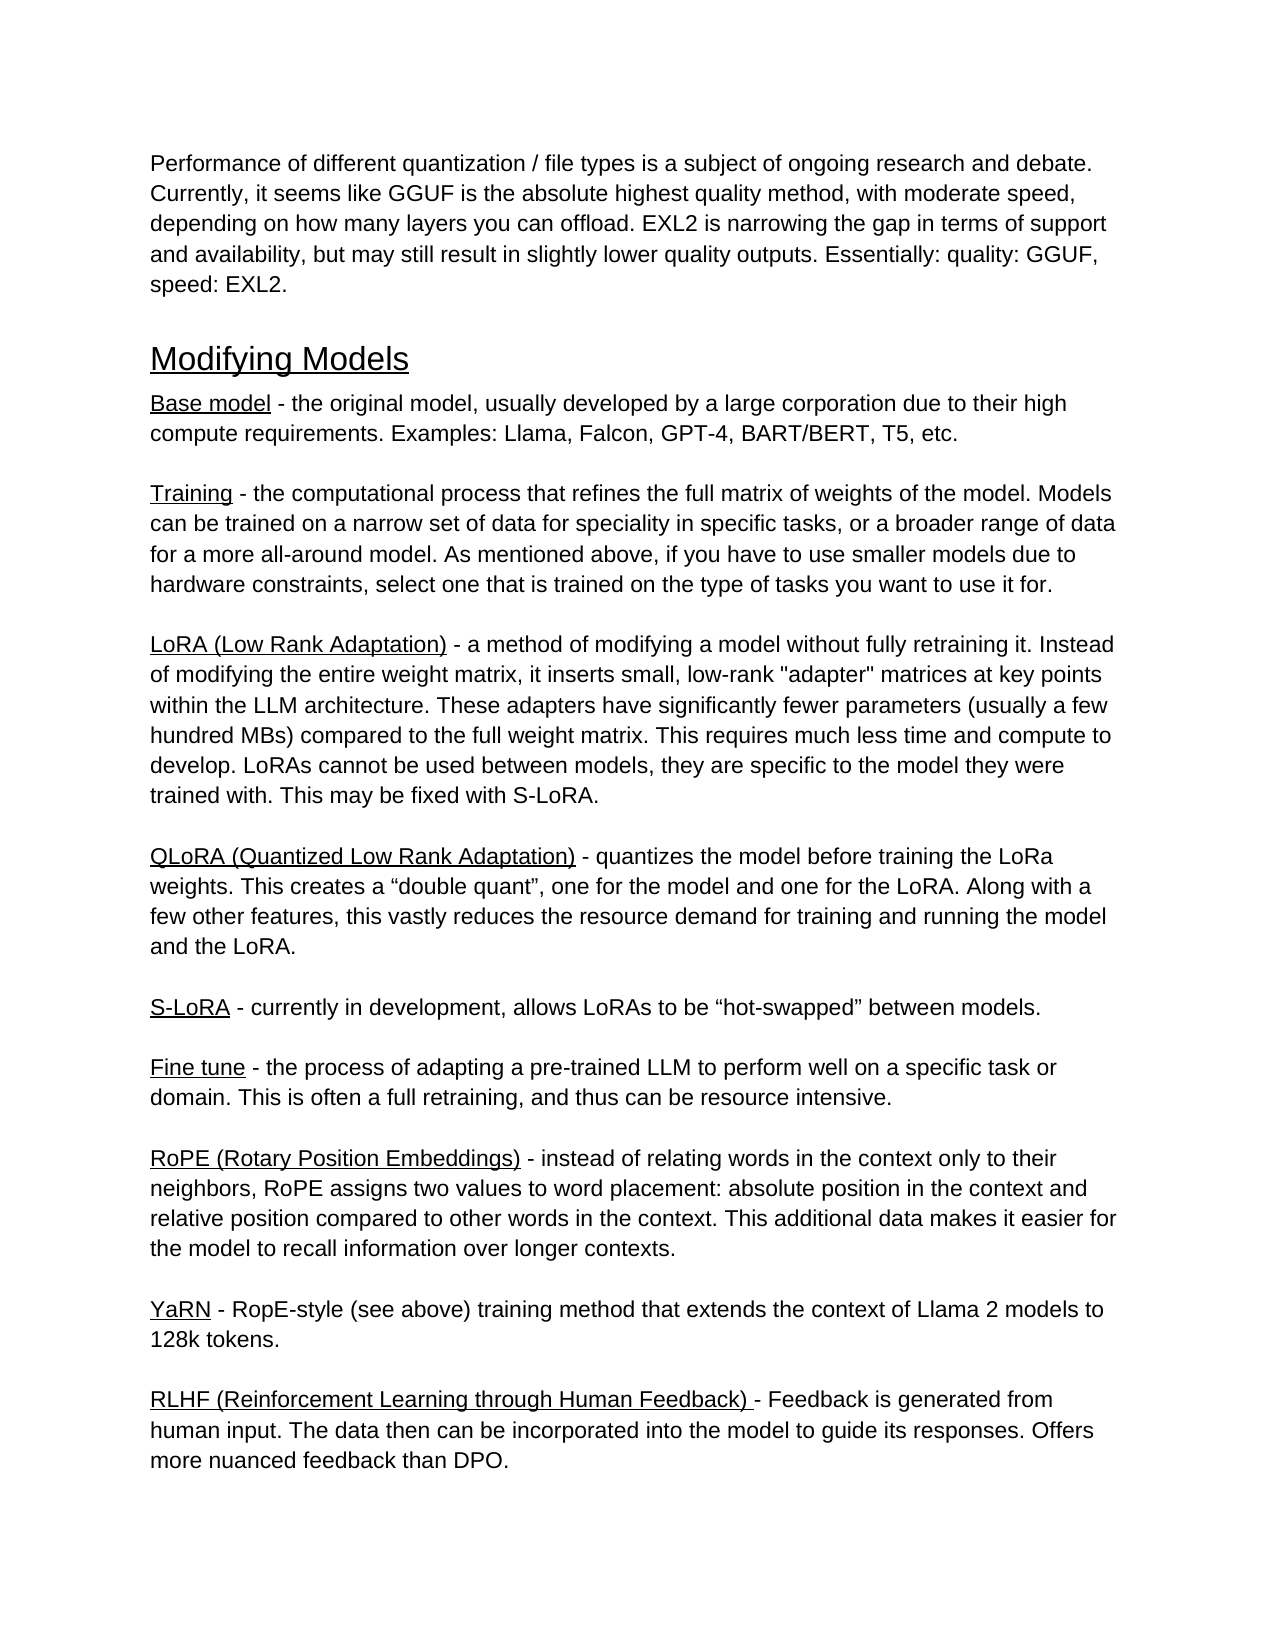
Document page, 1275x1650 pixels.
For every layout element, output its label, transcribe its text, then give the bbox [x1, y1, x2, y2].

text Performance of different quantization / file types is a subject of ongoing research and debate. Currently, it seems like GGUF is the absolute highest quality method, with moderate speed, depending on how many layers you can offload. EXL2 is narrowing the gap in terms of support and availability, but may still result in slightly lower quality outputs. Essentially: quality: GGUF, speed: EXL2. [150, 150, 1125, 297]
text Base model - the original model, usually developed by a large corporation due to their high compute requirements. Examples: Llama, Falcon, GPT-4, BART/BERT, T5, etc. [150, 389, 1125, 446]
text Training - the computational process that refines the full matrix of weights of the model. Models can be trained on a narrow set of data for speciality in specific tasks, or a broader range of data for a more all-around model. As mentioned above, if you have to use smaller models due to hardware constraints, select one that is trained on the type of tasks you want to use it for. [150, 480, 1125, 597]
text LoRA (Low Rank Adaptation) - a method of modifying a model without fully retraining it. Instead of modifying the entire weight matrix, it inserts small, low-rank "adapter" matrices at key points within the LLM architecture. These adapters have significantly fewer parameters (usually a few hundred MBs) compared to the full weight matrix. This requires much less time and compute to develop. LoRAs cannot be used between models, they are specific to the model they were trained with. This may be fixed with S-LoRA. [150, 631, 1125, 808]
text RLHF (Reinforcement Learning through Human Feedback) - Feedback is generated from human input. The data then can be incorporated into the model to guide its responses. Offers more nuanced feedback than DPO. [150, 1386, 1125, 1473]
text YaRN - RopE-style (see above) training method that extends the context of Llama 2 models to 128k tokens. [150, 1296, 1125, 1352]
text Fine tune - the process of adapting a pre-trained LLM to perform well on a specific task or domain. This is often a full retraining, and thus can be resource intensive. [150, 1054, 1125, 1111]
text S-LoRA - currently in development, allows LoRAs to be “hot-swapped” between models. [150, 994, 1125, 1020]
text QLoRA (Quantized Low Rank Adaptation) - quantizes the model before training the LoRa weights. This creates a “double quant”, one for the model and one for the LoRA. Along with a few other features, this vastly reduces the resource demand for training and running the model and the LoRA. [150, 843, 1125, 959]
text RoPE (Rotary Position Embeddings) - instead of relating words in the context only to their neighbors, RoPE assigns two values to word placement: absolute position in the context and relative position compared to other words in the context. This additional data makes it easier for the model to recall information over longer contexts. [150, 1145, 1125, 1262]
subtitle Modifying Models [150, 338, 1125, 377]
